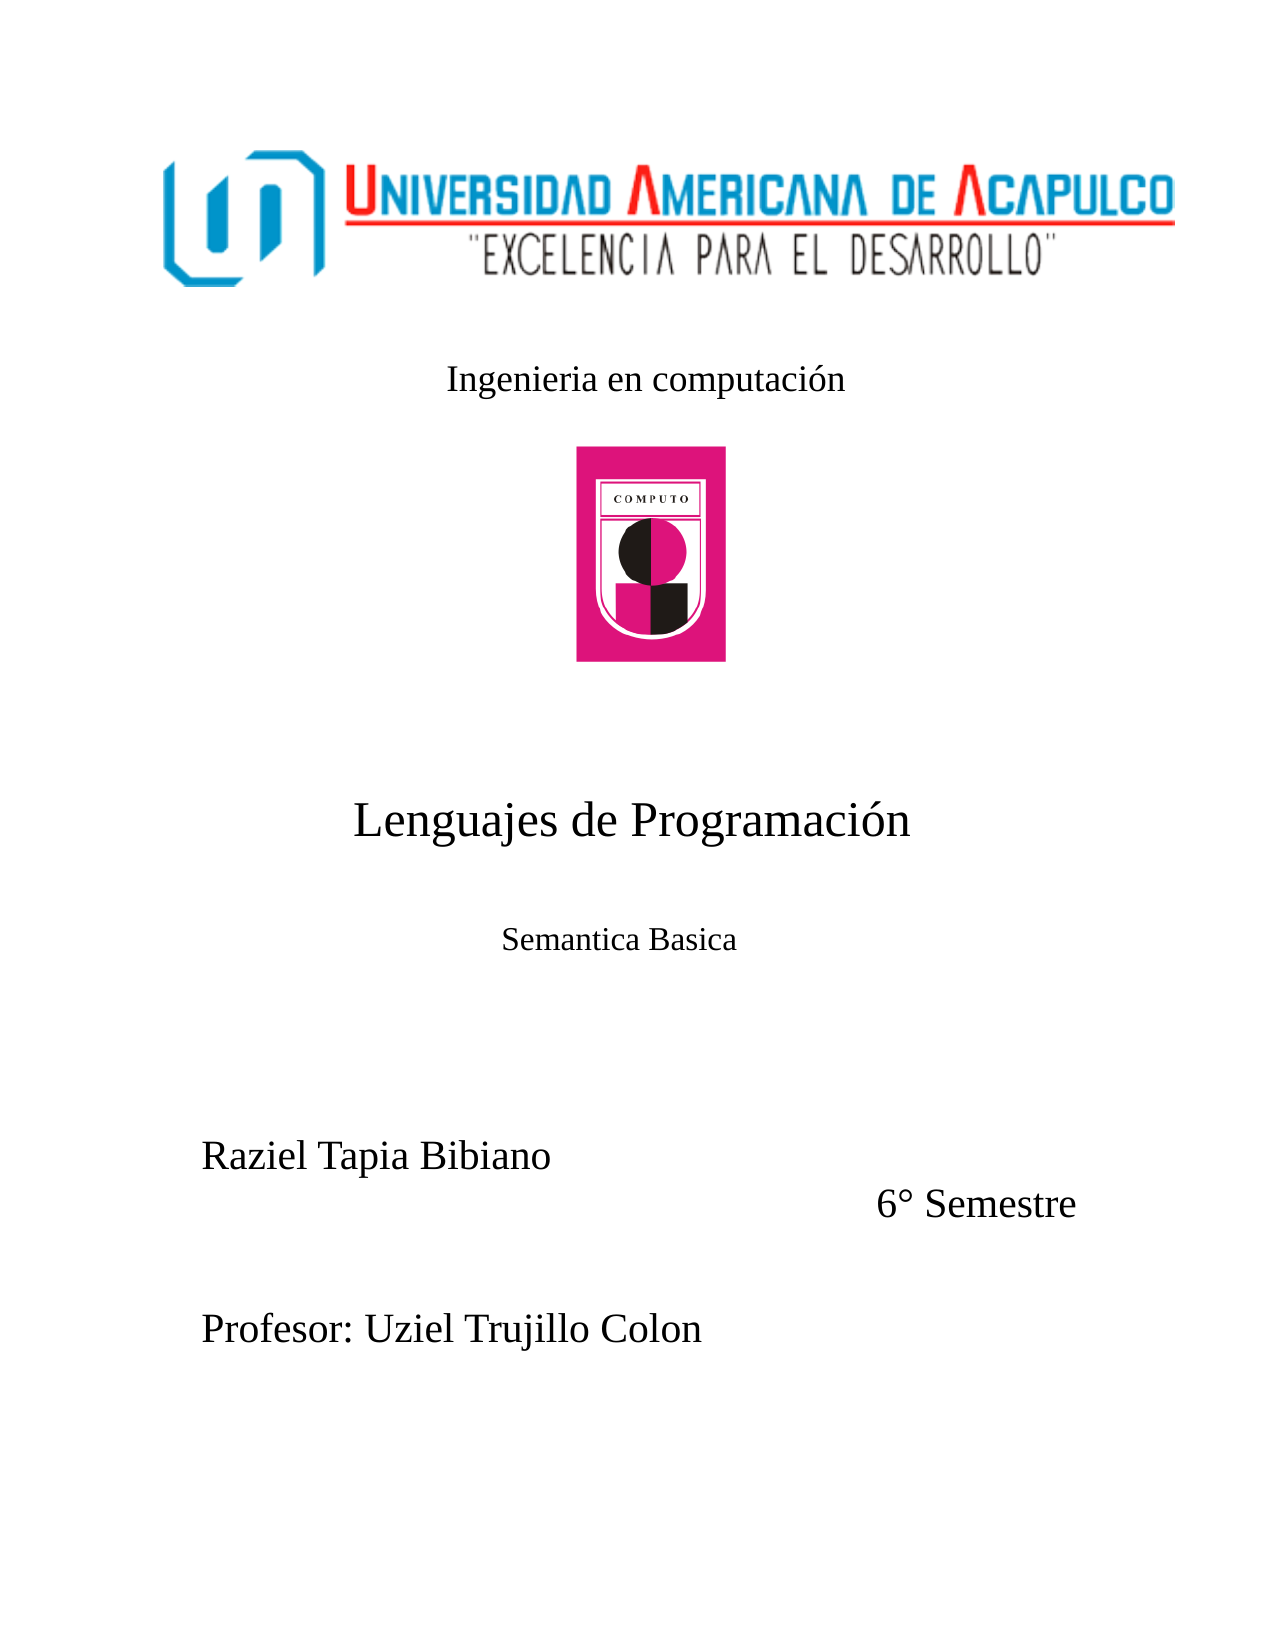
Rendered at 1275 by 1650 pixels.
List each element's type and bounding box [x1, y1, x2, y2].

picture [576, 446, 726, 662]
picture [163, 150, 1175, 287]
